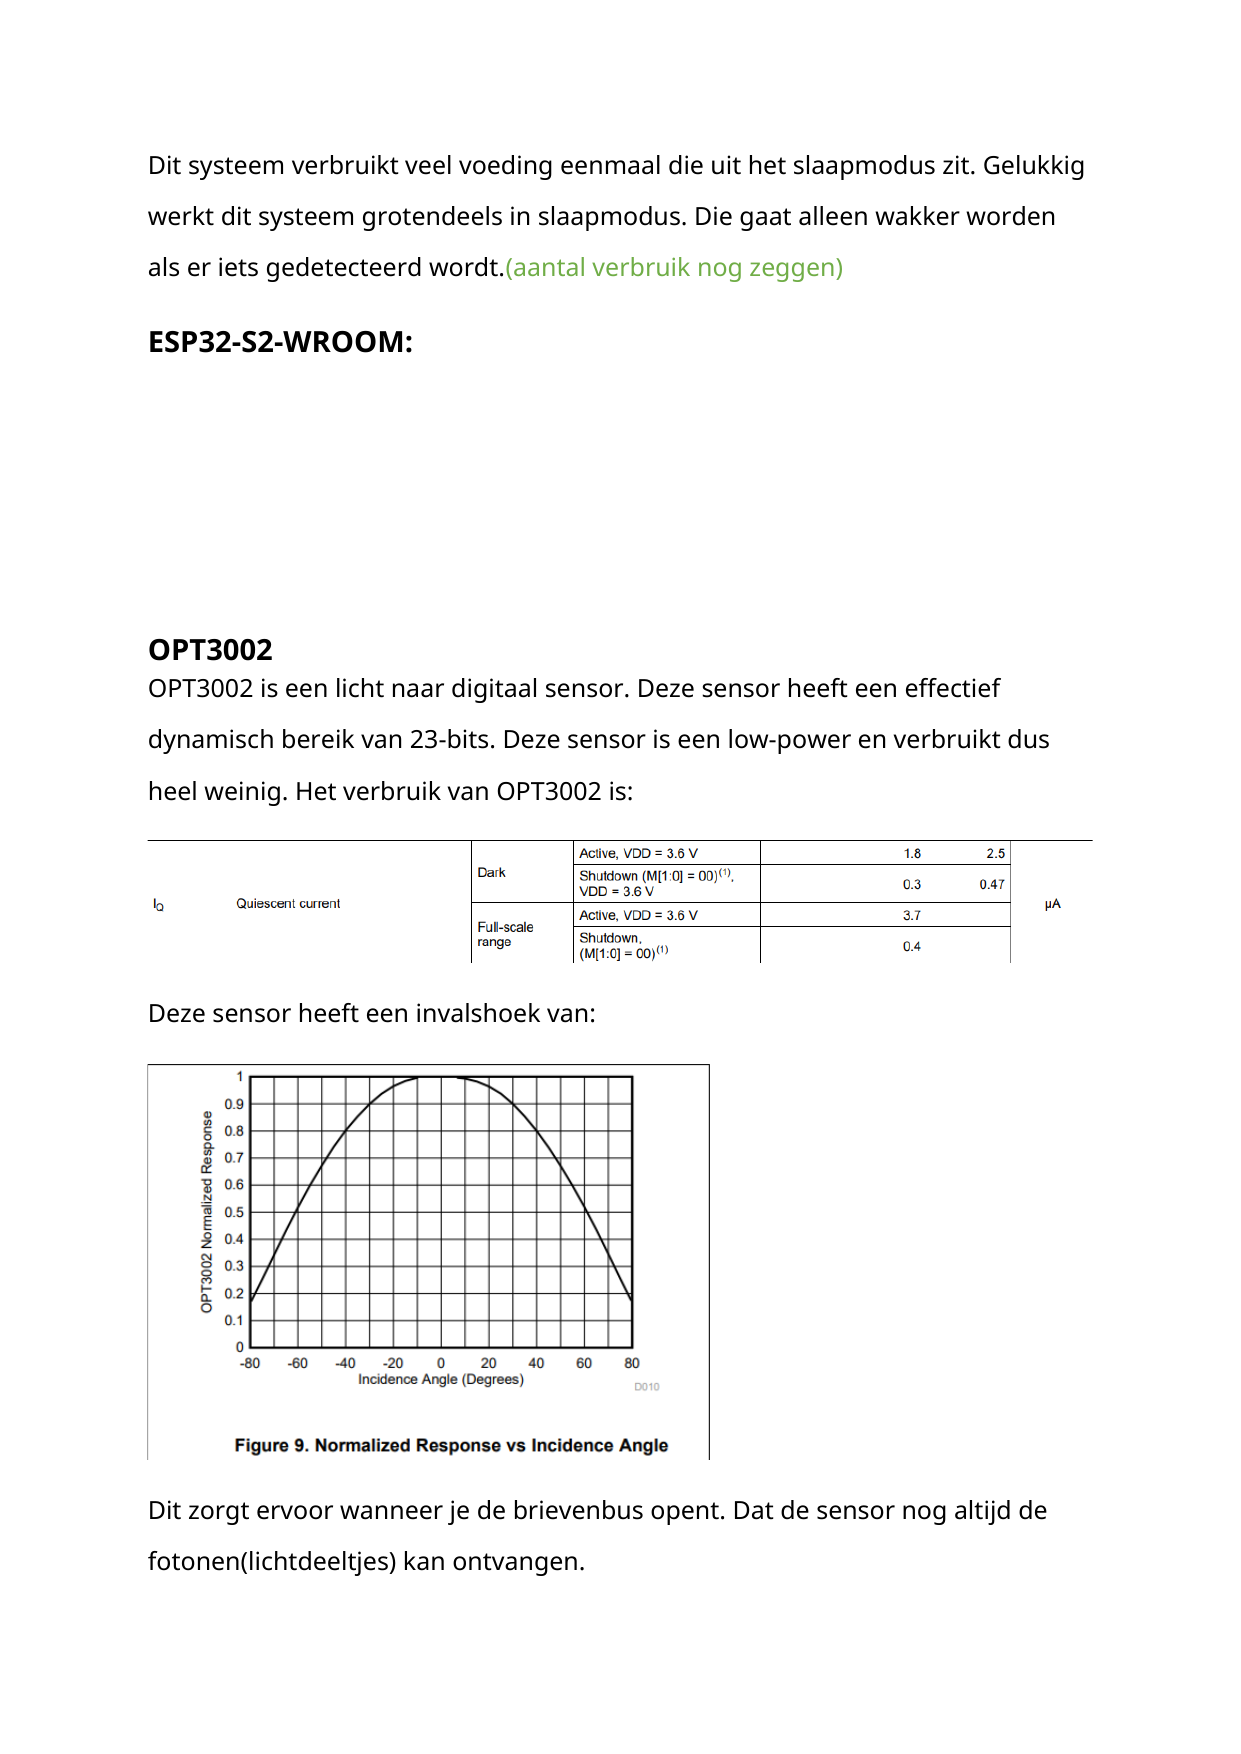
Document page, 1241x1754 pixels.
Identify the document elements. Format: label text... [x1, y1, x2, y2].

text Dit systeem verbruikt veel voeding eenmaal die uit het slaapmodus zit. Gelukkig werkt dit systeem grotendeels in slaapmodus. Die gaat alleen wakker worden als er iets gedetecteerd wordt.(aantal verbruik nog zeggen) [148, 148, 1093, 284]
text OPT3002 is een licht naar digitaal sensor. Deze sensor heeft een effectief dynamisch bereik van 23-bits. Deze sensor is een low-power en verbruikt dus heel weinig. Het verbruik van OPT3002 is: [148, 671, 1093, 807]
subtitle ESP32-S2-WROOM: [148, 322, 1093, 361]
subtitle OPT3002 [148, 629, 1093, 669]
text Deze sensor heeft een invalshoek van: [148, 996, 1093, 1030]
text Dit zorgt ervoor wanneer je de brievenbus opent. Dat de sensor nog altijd de fotonen(lichtdeeltjes) kan ontvangen. [148, 1493, 1093, 1578]
